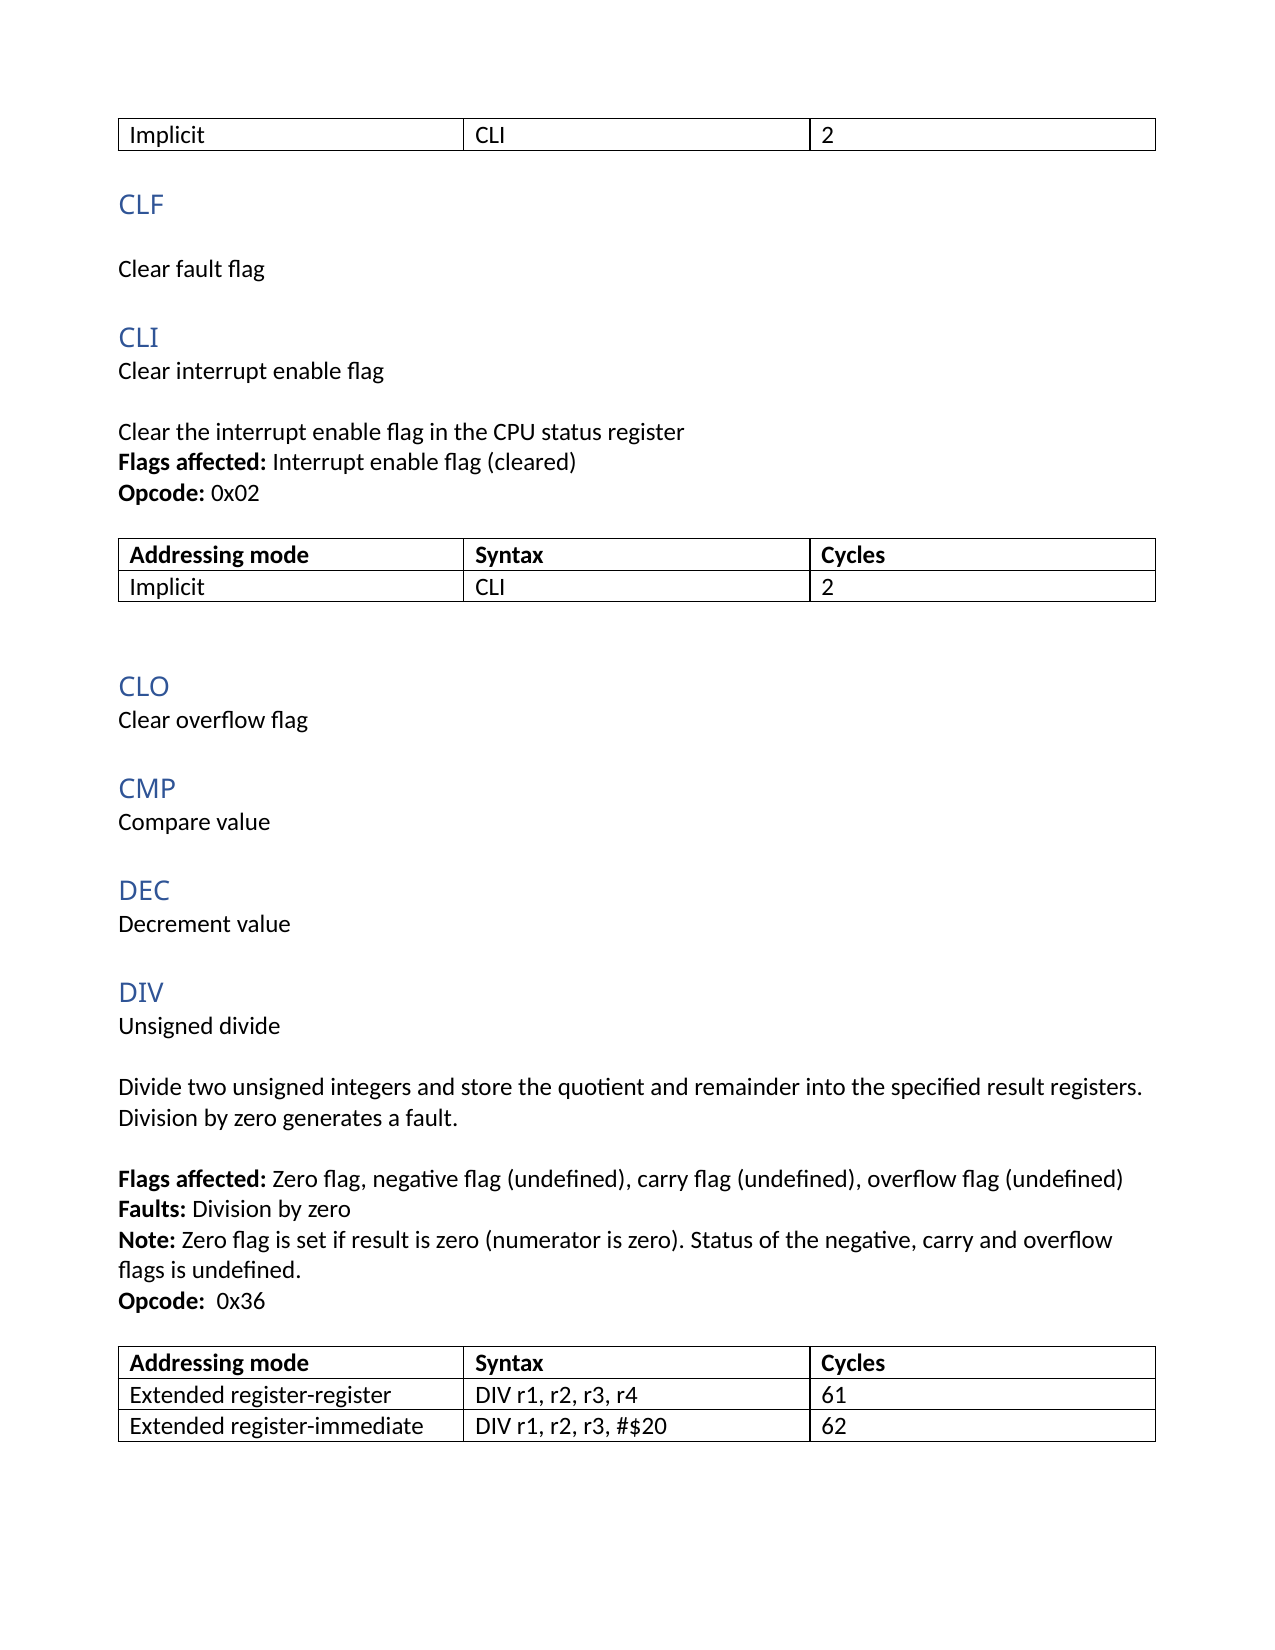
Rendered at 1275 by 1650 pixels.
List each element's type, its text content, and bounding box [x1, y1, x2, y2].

subtitle CLF [118, 185, 1157, 222]
text Clear interrupt enable flag [118, 355, 1157, 385]
text Divide two unsigned integers and store the quotient and remainder into the specified result registers. Division by zero generates a fault. [118, 1072, 1157, 1133]
text Decrement value [118, 908, 1157, 939]
subtitle CLO [118, 667, 1157, 704]
table_cell DIV r1, r2, r3, #$20 [464, 1410, 809, 1441]
text Unsigned divide [118, 1011, 1157, 1041]
text Flags affected: Interrupt enable flag (cleared) [118, 446, 1157, 477]
table_cell Implicit [119, 571, 463, 601]
subtitle DIV [118, 974, 1157, 1011]
text Clear fault flag [118, 253, 1157, 283]
table_cell DIV r1, r2, r3, r4 [464, 1379, 809, 1409]
table_cell 62 [811, 1410, 1155, 1441]
table_cell 2 [811, 119, 1155, 150]
text Clear overflow flag [118, 704, 1157, 735]
subtitle CMP [118, 769, 1157, 806]
text Opcode: 0x36 [118, 1285, 1157, 1316]
text Note: Zero flag is set if result is zero (numerator is zero). Status of the negative, carry and overflow flags is undefined. [118, 1224, 1157, 1285]
table_header Cycles [811, 539, 1155, 569]
table_cell 2 [811, 571, 1155, 601]
text Compare value [118, 806, 1157, 837]
table_header Syntax [464, 539, 809, 569]
subtitle CLI [118, 318, 1157, 355]
text Clear the interrupt enable flag in the CPU status register [118, 416, 1157, 446]
table_cell CLI [464, 119, 809, 150]
text Opcode: 0x02 [118, 477, 1157, 507]
table_header Addressing mode [119, 539, 463, 569]
table_cell 61 [811, 1379, 1155, 1409]
table_cell CLI [464, 571, 809, 601]
text Faults: Division by zero [118, 1194, 1157, 1224]
table_header Addressing mode [119, 1347, 463, 1378]
table_cell Extended register-immediate [119, 1410, 463, 1441]
text Flags affected: Zero flag, negative flag (undefined), carry flag (undefined), overflow flag (undefined) [118, 1163, 1157, 1194]
subtitle DEC [118, 872, 1157, 908]
table_header Cycles [811, 1347, 1155, 1378]
table_cell Implicit [119, 119, 463, 150]
table_cell Extended register-register [119, 1379, 463, 1409]
table_header Syntax [464, 1347, 809, 1378]
